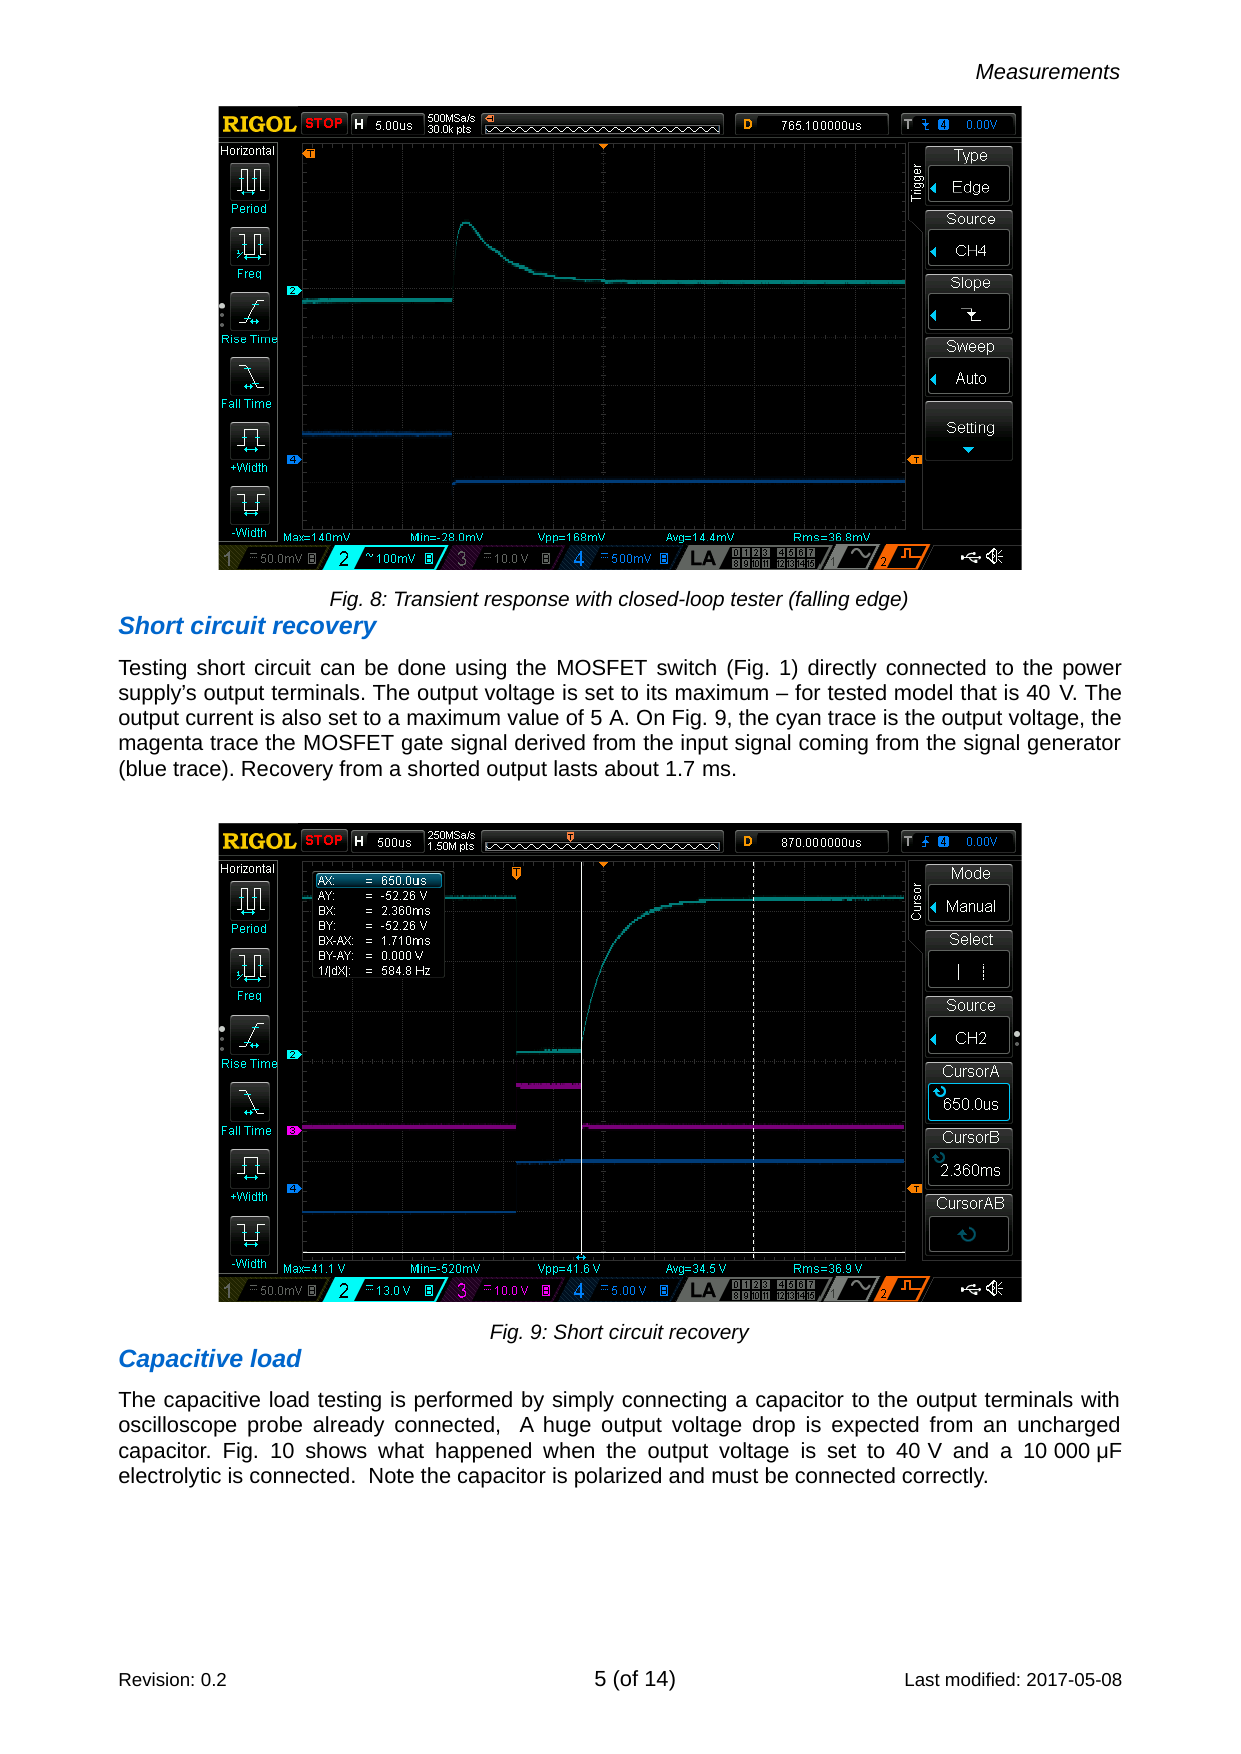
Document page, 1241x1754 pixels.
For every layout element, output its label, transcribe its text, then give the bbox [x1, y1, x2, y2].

list Fig. 8: Transient response with closed-loop tester (falling edge) [218, 570, 1022, 611]
list [218, 818, 1022, 823]
text The capacitive load testing is performed by simply connecting a capacitor to the output terminals with oscilloscope probe already connected, A huge output voltage drop is expected from an uncharged capacitor. Fig. 10 shows what happened when the output voltage is set to 40 V and a 10 000 μF electrolytic is connected. Note the capacitor is polarized and must be connected correctly. [118, 1387, 1122, 1488]
subtitle [218, 806, 1022, 818]
picture [218, 823, 1022, 1302]
list Fig. 9: Short circuit recovery [218, 1302, 1022, 1344]
text Testing short circuit can be done using the MOSFET switch (Fig. 1) directly connected to the power supply’s output terminals. The output voltage is set to its maximum – for tested model that is 40 V. The output current is also set to a maximum value of 5 A. On Fig. 9, the cyan trace is the output voltage, the magenta trace the MOSFET gate signal derived from the input signal coming from the signal generator (blue trace). Recovery from a shorted output lasts about 1.7 ms. [118, 655, 1122, 781]
subtitle Capacitive load [118, 832, 1122, 1372]
subtitle Short circuit recovery [118, 106, 1122, 640]
picture [218, 106, 1022, 570]
